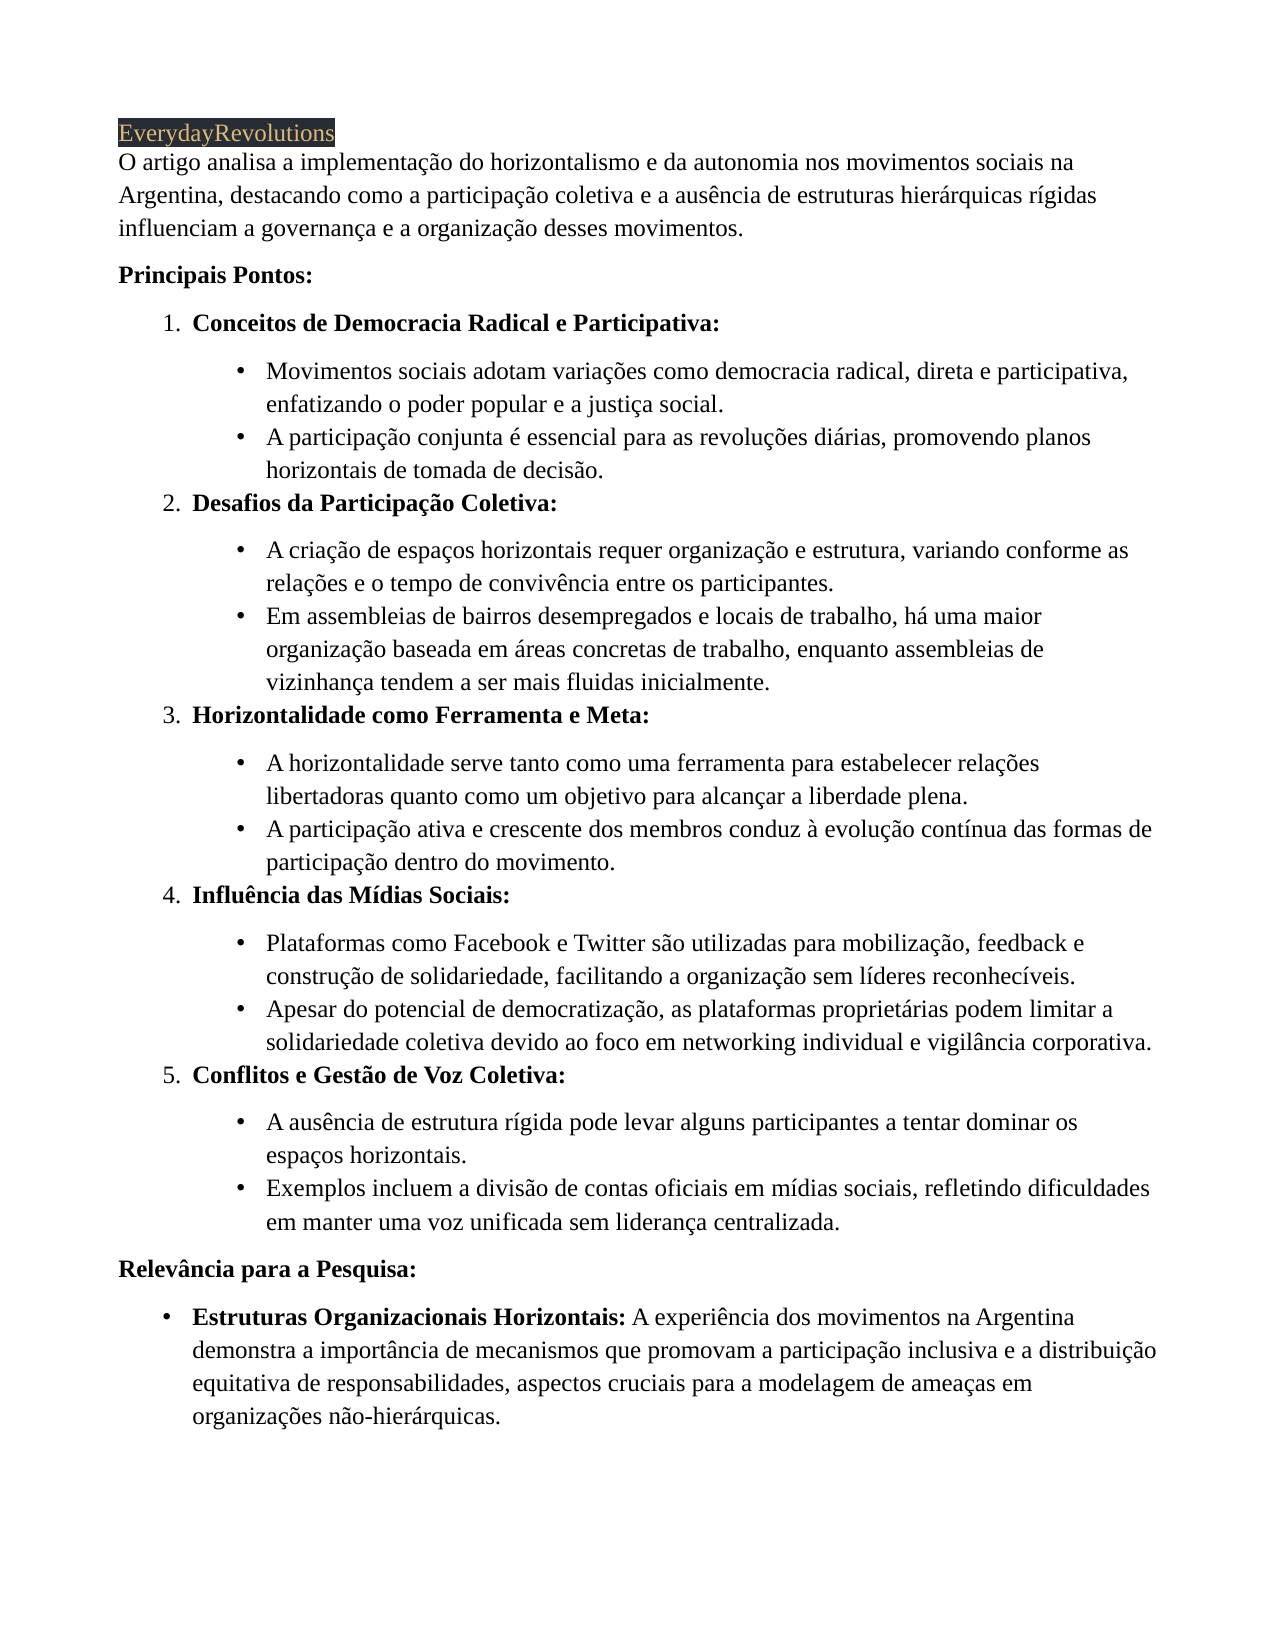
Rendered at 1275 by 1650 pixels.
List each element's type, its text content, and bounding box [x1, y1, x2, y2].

list A ausência de estrutura rígida pode levar alguns participantes a tentar dominar os espaços horizontais. [236, 1107, 1157, 1169]
list Em assembleias de bairros desempregados e locais de trabalho, há uma maior organização baseada em áreas concretas de trabalho, enquanto assembleias de vizinhança tendem a ser mais fluidas inicialmente. [236, 601, 1157, 696]
list Exemplos incluem a divisão de contas oficiais em mídias sociais, refletindo dificuldades em manter uma voz unificada sem liderança centralizada. [236, 1173, 1157, 1235]
list Conceitos de Democracia Radical e Participativa: [162, 308, 1157, 337]
text EverydayRevolutions [118, 118, 1157, 147]
text Principais Pontos: [118, 261, 1157, 289]
list A participação ativa e crescente dos membros conduz à evolução contínua das formas de participação dentro do movimento. [236, 814, 1157, 876]
list Horizontalidade como Ferramenta e Meta: [162, 701, 1157, 729]
list A horizontalidade serve tanto como uma ferramenta para estabelecer relações libertadoras quanto como um objetivo para alcançar a liberdade plena. [236, 748, 1157, 810]
list A participação conjunta é essencial para as revoluções diárias, promovendo planos horizontais de tomada de decisão. [236, 422, 1157, 483]
text O artigo analisa a implementação do horizontalismo e da autonomia nos movimentos sociais na Argentina, destacando como a participação coletiva e a ausência de estruturas hierárquicas rígidas influenciam a governança e a organização desses movimentos. [118, 147, 1157, 242]
list Movimentos sociais adotam variações como democracia radical, direta e participativa, enfatizando o poder popular e a justiça social. [236, 356, 1157, 417]
list Plataformas como Facebook e Twitter são utilizadas para mobilização, feedback e construção de solidariedade, facilitando a organização sem líderes reconhecíveis. [236, 928, 1157, 989]
list Conflitos e Gestão de Voz Coletiva: [162, 1060, 1157, 1089]
list Influência das Mídias Sociais: [162, 880, 1157, 909]
list Desafios da Participação Coletiva: [162, 488, 1157, 517]
list Estruturas Organizacionais Horizontais: A experiência dos movimentos na Argentina demonstra a importância de mecanismos que promovam a participação inclusiva e a distribuição equitativa de responsabilidades, aspectos cruciais para a modelagem de ameaças em organizações não-hierárquicas. [162, 1302, 1157, 1429]
list A criação de espaços horizontais requer organização e estrutura, variando conforme as relações e o tempo de convivência entre os participantes. [236, 535, 1157, 597]
list Apesar do potencial de democratização, as plataformas proprietárias podem limitar a solidariedade coletiva devido ao foco em networking individual e vigilância corporativa. [236, 994, 1157, 1056]
text Relevância para a Pesquisa: [118, 1254, 1157, 1283]
